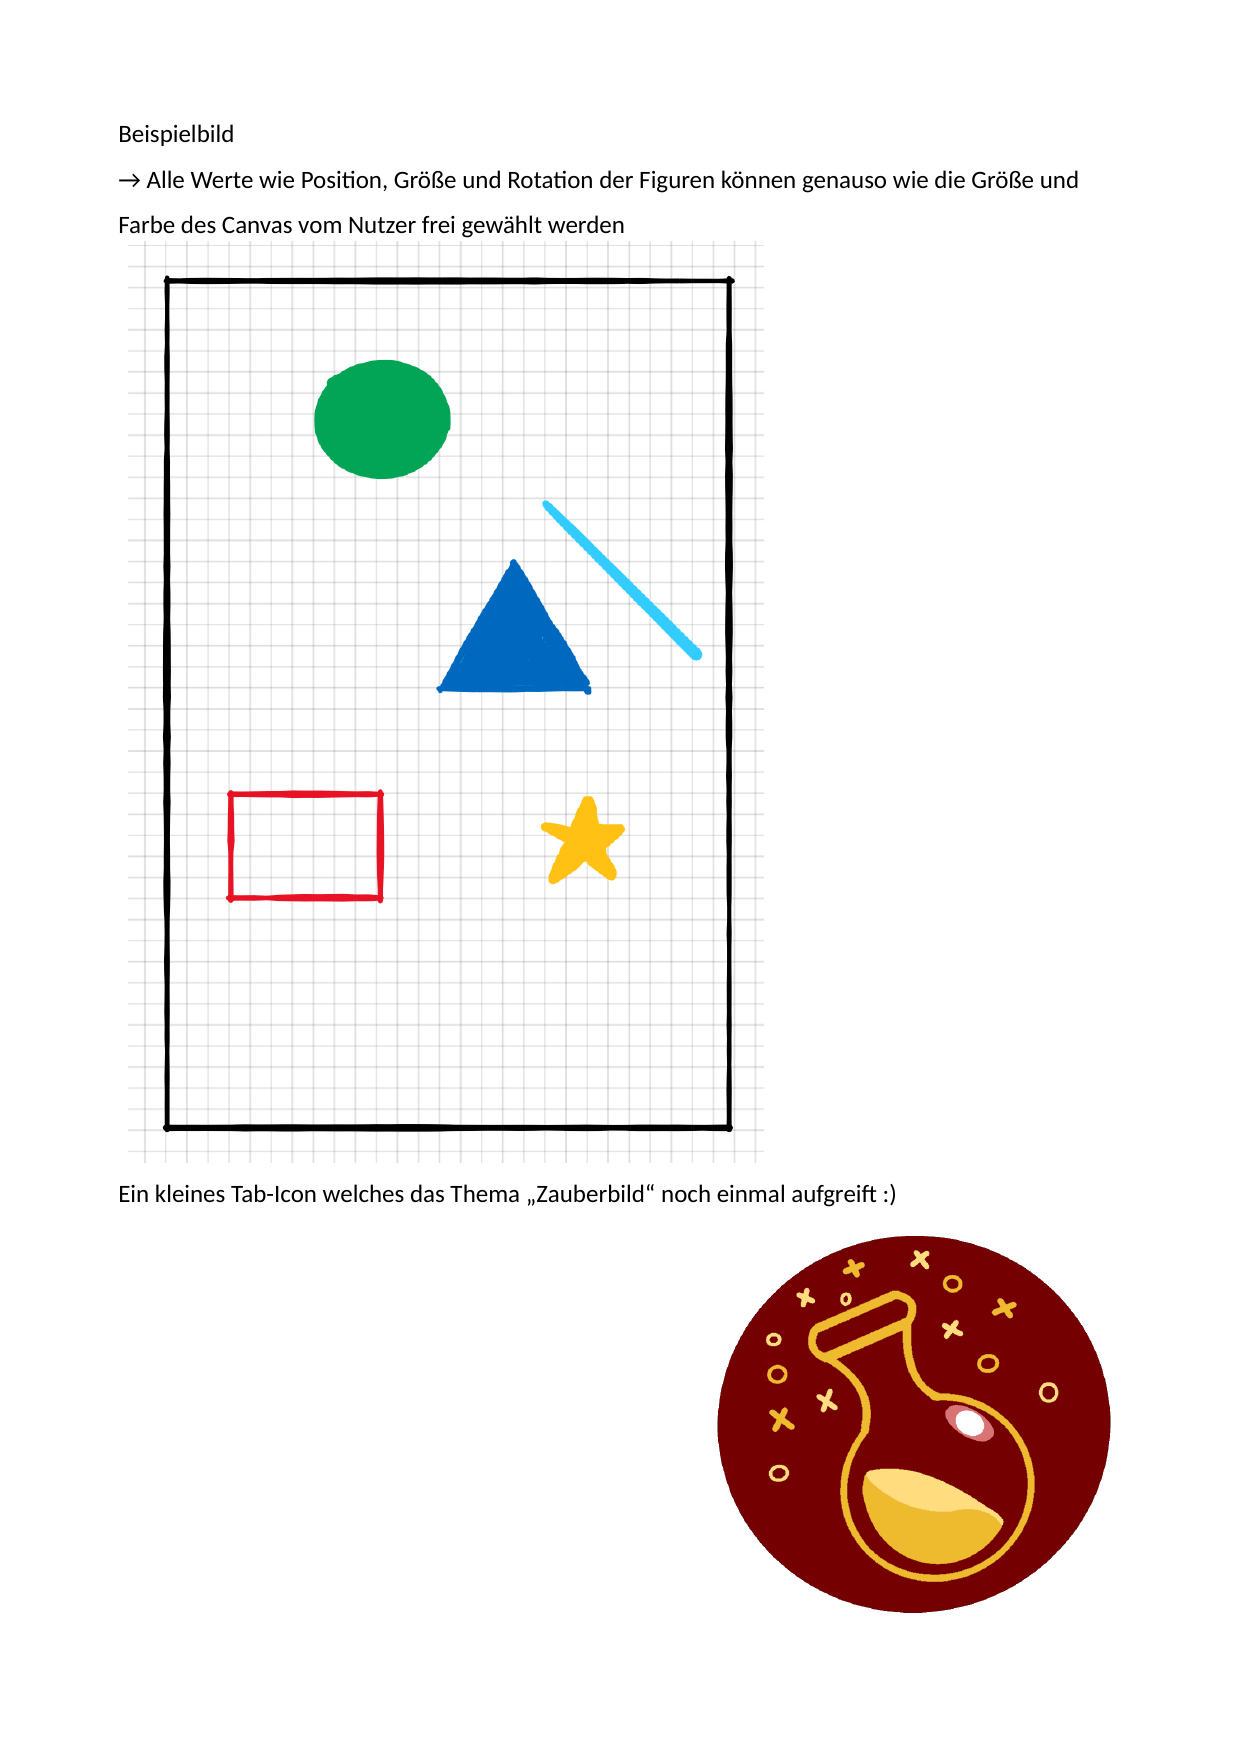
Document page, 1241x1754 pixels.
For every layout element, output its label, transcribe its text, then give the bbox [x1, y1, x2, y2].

picture [128, 241, 497, 1163]
picture [709, 1217, 1114, 1622]
text Beispielbild [118, 118, 1122, 149]
text → Alle Werte wie Position, Größe und Rotation der Figuren können genauso wie die Größe und Farbe des Canvas vom Nutzer frei gewählt werden [118, 164, 1122, 240]
text Ein kleines Tab-Icon welches das Thema „Zauberbild“ noch einmal aufgreift :) [118, 255, 1122, 1208]
